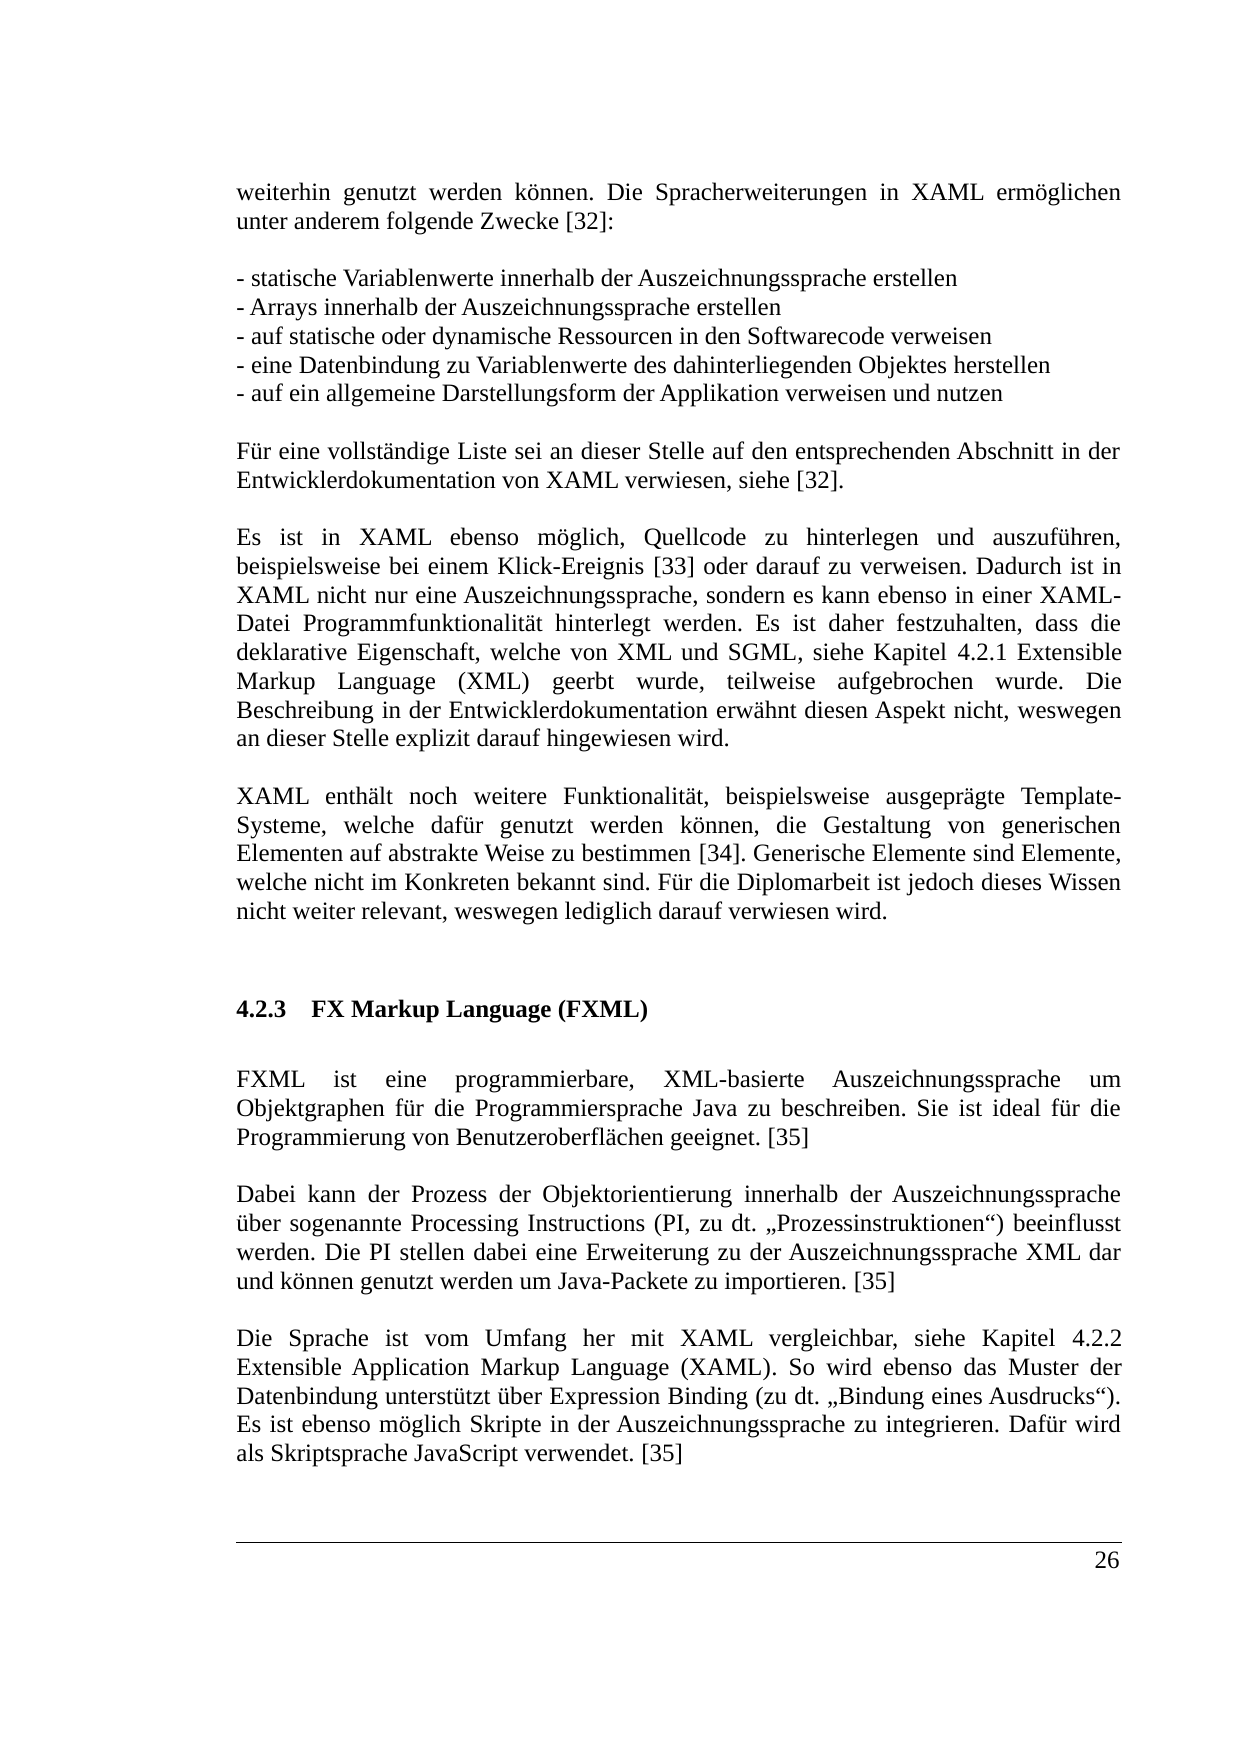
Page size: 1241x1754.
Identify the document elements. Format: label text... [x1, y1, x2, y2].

text XAML enthält noch weitere Funktionalität, beispielsweise ausgeprägte Template-Systeme, welche dafür genutzt werden können, die Gestaltung von generischen Elementen auf abstrakte Weise zu bestimmen [34]. Generische Elemente sind Elemente, welche nicht im Konkreten bekannt sind. Für die Diplomarbeit ist jedoch dieses Wissen nicht weiter relevant, weswegen lediglich darauf verwiesen wird. [236, 781, 1122, 925]
text FXML ist eine programmierbare, XML-basierte Auszeichnungssprache um Objektgraphen für die Programmiersprache Java zu beschreiben. Sie ist ideal für die Programmierung von Benutzeroberflächen geeignet. [35] [236, 1064, 1122, 1151]
text Für eine vollständige Liste sei an dieser Stelle auf den entsprechenden Abschnitt in der Entwicklerdokumentation von XAML verwiesen, siehe [32]. [236, 436, 1122, 493]
text weiterhin genutzt werden können. Die Spracherweiterungen in XAML ermöglichen unter anderem folgende Zwecke [32]: [236, 177, 1122, 235]
text - statische Variablenwerte innerhalb der Auszeichnungssprache erstellen [236, 263, 1122, 292]
text - auf ein allgemeine Darstellungsform der Applikation verweisen und nutzen [236, 378, 1122, 407]
text Es ist in XAML ebenso möglich, Quellcode zu hinterlegen und auszuführen, beispielsweise bei einem Klick-Ereignis [33] oder darauf zu verweisen. Dadurch ist in XAML nicht nur eine Auszeichnungssprache, sondern es kann ebenso in einer XAML-Datei Programmfunktionalität hinterlegt werden. Es ist daher festzuhalten, dass die deklarative Eigenschaft, welche von XML und SGML, siehe Kapitel 4.2.1 Extensible Markup Language (XML) geerbt wurde, teilweise aufgebrochen wurde. Die Beschreibung in der Entwicklerdokumentation erwähnt diesen Aspekt nicht, weswegen an dieser Stelle explizit darauf hingewiesen wird. [236, 522, 1122, 752]
text - eine Datenbindung zu Variablenwerte des dahinterliegenden Objektes herstellen [236, 350, 1122, 378]
text - auf statische oder dynamische Ressourcen in den Softwarecode verweisen [236, 321, 1122, 350]
text - Arrays innerhalb der Auszeichnungssprache erstellen [236, 292, 1122, 321]
subtitle FX Markup Language (FXML) [236, 994, 1122, 1023]
text Die Sprache ist vom Umfang her mit XAML vergleichbar, siehe Kapitel 4.2.2 Extensible Application Markup Language (XAML). So wird ebenso das Muster der Datenbindung unterstützt über Expression Binding (zu dt. „Bindung eines Ausdrucks“). Es ist ebenso möglich Skripte in der Auszeichnungssprache zu integrieren. Dafür wird als Skriptsprache JavaScript verwendet. [35] [236, 1323, 1122, 1467]
text Dabei kann der Prozess der Objektorientierung innerhalb der Auszeichnungssprache über sogenannte Processing Instructions (PI, zu dt. „Prozessinstruktionen“) beeinflusst werden. Die PI stellen dabei eine Erweiterung zu der Auszeichnungssprache XML dar und können genutzt werden um Java-Packete zu importieren. [35] [236, 1179, 1122, 1294]
